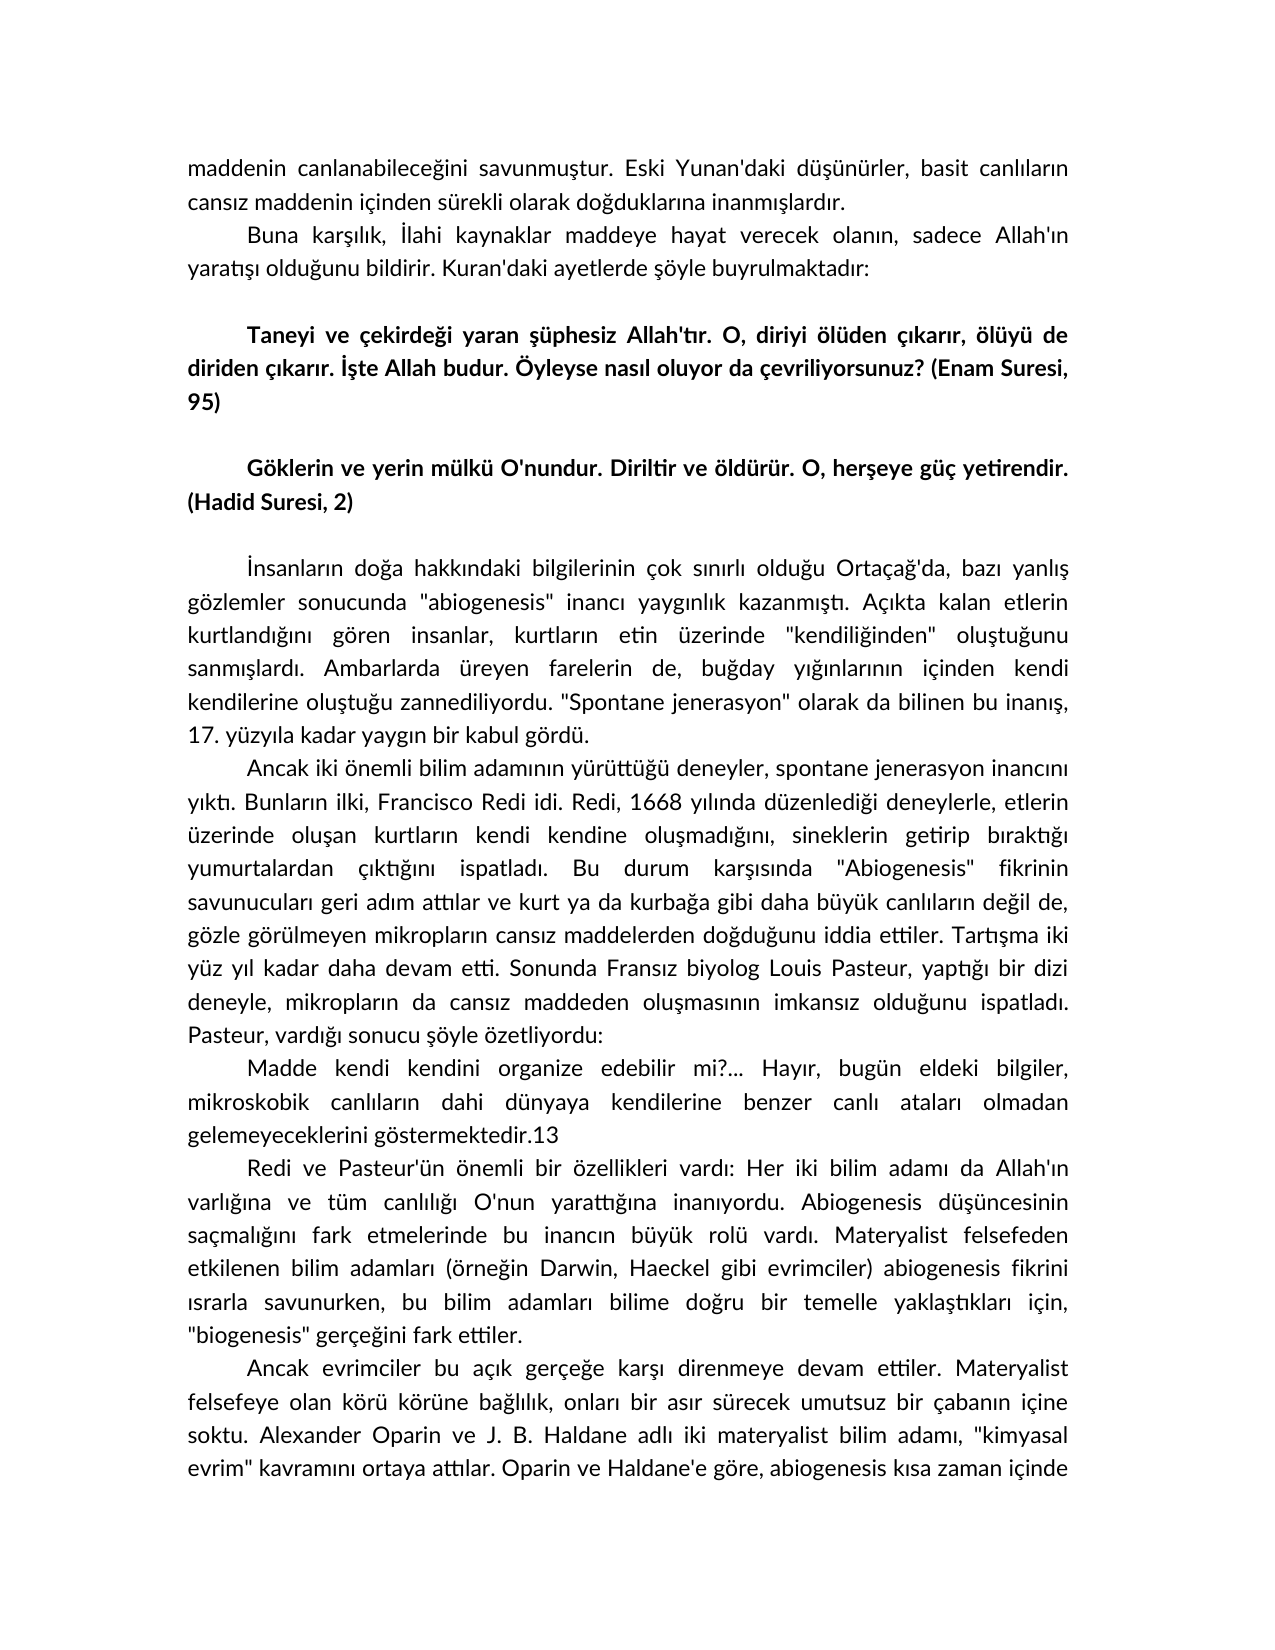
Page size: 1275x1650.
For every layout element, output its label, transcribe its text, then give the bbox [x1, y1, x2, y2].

text Buna karşılık, İlahi kaynaklar maddeye hayat verecek olanın, sadece Allah'ın yaratışı olduğunu bildirir. Kuran'daki ayetlerde şöyle buyrulmaktadır: [187, 217, 1070, 283]
text İnsanların doğa hakkındaki bilgilerinin çok sınırlı olduğu Ortaçağ'da, bazı yanlış gözlemler sonucunda "abiogenesis" inancı yaygınlık kazanmıştı. Açıkta kalan etlerin kurtlandığını gören insanlar, kurtların etin üzerinde "kendiliğinden" oluştuğunu sanmışlardı. Ambarlarda üreyen farelerin de, buğday yığınlarının içinden kendi kendilerine oluştuğu zannediliyordu. "Spontane jenerasyon" olarak da bilinen bu inanış, 17. yüzyıla kadar yaygın bir kabul gördü. [187, 550, 1070, 750]
text Madde kendi kendini organize edebilir mi?... Hayır, bugün eldeki bilgiler, mikroskobik canlıların dahi dünyaya kendilerine benzer canlı ataları olmadan gelemeyeceklerini göstermektedir.13 [187, 1050, 1070, 1150]
text Redi ve Pasteur'ün önemli bir özellikleri vardı: Her iki bilim adamı da Allah'ın varlığına ve tüm canlılığı O'nun yarattığına inanıyordu. Abiogenesis düşüncesinin saçmalığını fark etmelerinde bu inancın büyük rolü vardı. Materyalist felsefeden etkilenen bilim adamları (örneğin Darwin, Haeckel gibi evrimciler) abiogenesis fikrini ısrarla savunurken, bu bilim adamları bilime doğru bir temelle yaklaştıkları için, "biogenesis" gerçeğini fark ettiler. [187, 1150, 1070, 1350]
text Göklerin ve yerin mülkü O'nundur. Diriltir ve öldürür. O, herşeye güç yetirendir. (Hadid Suresi, 2) [187, 450, 1070, 517]
text Ancak iki önemli bilim adamının yürüttüğü deneyler, spontane jenerasyon inancını yıktı. Bunların ilki, Francisco Redi idi. Redi, 1668 yılında düzenlediği deneylerle, etlerin üzerinde oluşan kurtların kendi kendine oluşmadığını, sineklerin getirip bıraktığı yumurtalardan çıktığını ispatladı. Bu durum karşısında "Abiogenesis" fikrinin savunucuları geri adım attılar ve kurt ya da kurbağa gibi daha büyük canlıların değil de, gözle görülmeyen mikropların cansız maddelerden doğduğunu iddia ettiler. Tartışma iki yüz yıl kadar daha devam etti. Sonunda Fransız biyolog Louis Pasteur, yaptığı bir dizi deneyle, mikropların da cansız maddeden oluşmasının imkansız olduğunu ispatladı. Pasteur, vardığı sonucu şöyle özetliyordu: [187, 750, 1070, 1050]
text maddenin canlanabileceğini savunmuştur. Eski Yunan'daki düşünürler, basit canlıların cansız maddenin içinden sürekli olarak doğduklarına inanmışlardır. [187, 150, 1070, 217]
text Taneyi ve çekirdeği yaran şüphesiz Allah'tır. O, diriyi ölüden çıkarır, ölüyü de diriden çıkarır. İşte Allah budur. Öyleyse nasıl oluyor da çevriliyorsunuz? (Enam Suresi, 95) [187, 317, 1070, 417]
text Ancak evrimciler bu açık gerçeğe karşı direnmeye devam ettiler. Materyalist felsefeye olan körü körüne bağlılık, onları bir asır sürecek umutsuz bir çabanın içine soktu. Alexander Oparin ve J. B. Haldane adlı iki materyalist bilim adamı, "kimyasal evrim" kavramını ortaya attılar. Oparin ve Haldane'e göre, abiogenesis kısa zaman içinde [187, 1350, 1070, 1483]
